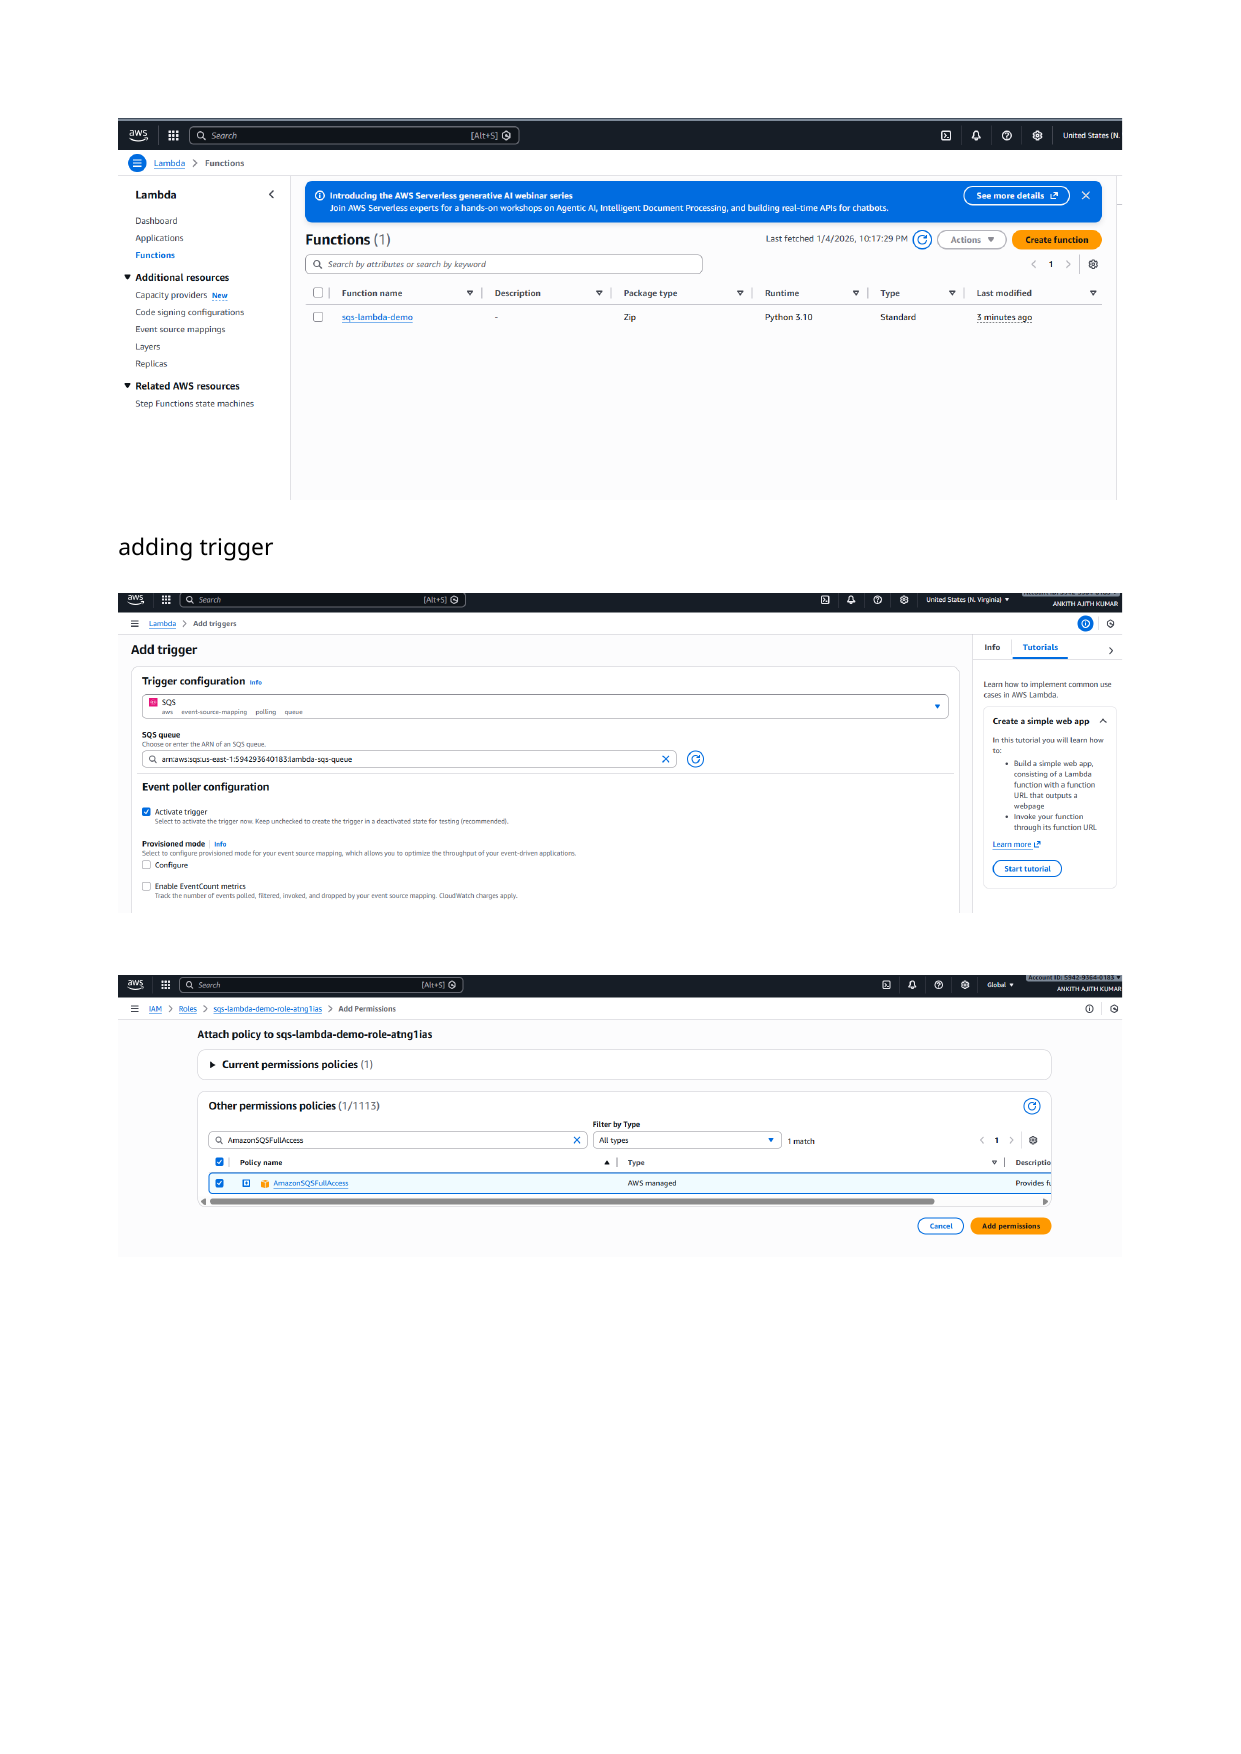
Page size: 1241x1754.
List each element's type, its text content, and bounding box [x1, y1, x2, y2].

picture [118, 593, 1123, 913]
picture [118, 118, 1123, 500]
text adding trigger [118, 531, 1122, 562]
picture [118, 975, 1123, 1257]
